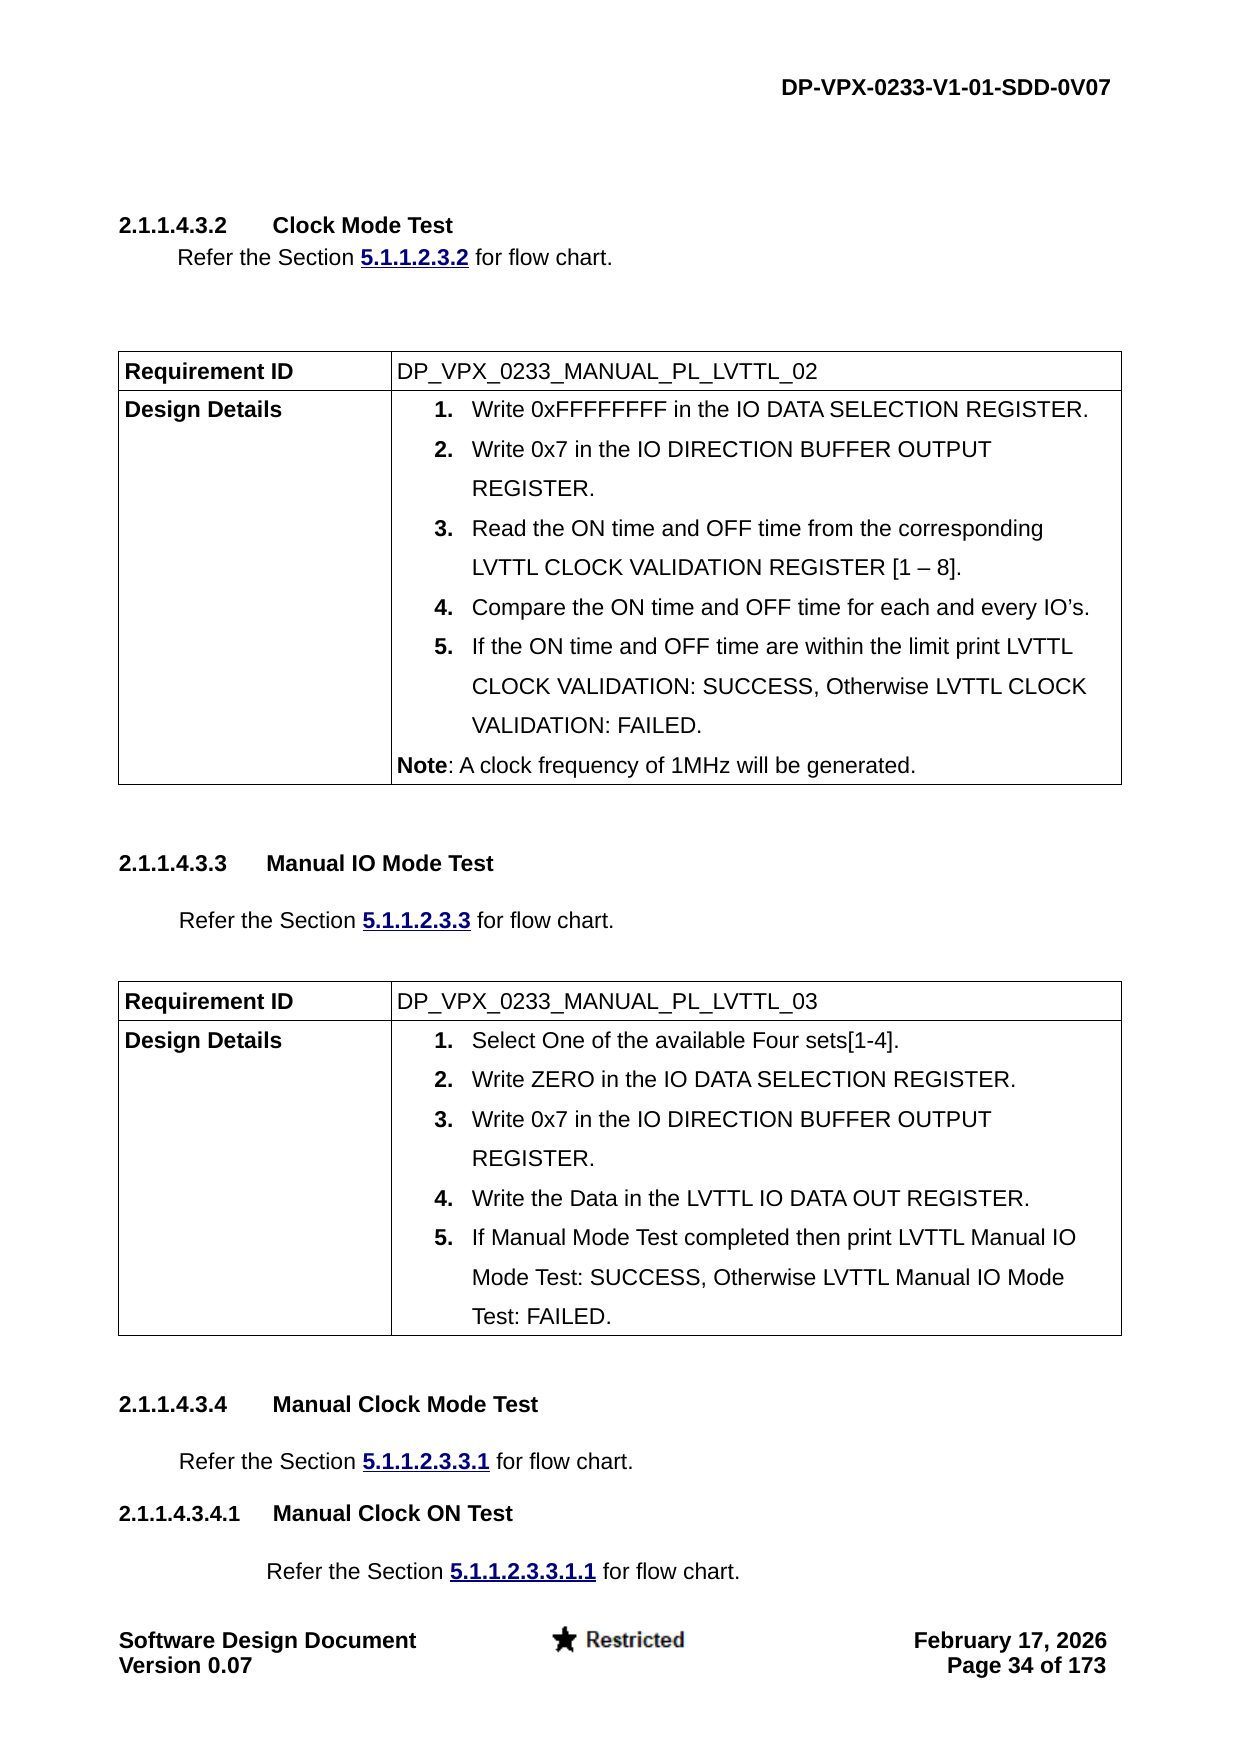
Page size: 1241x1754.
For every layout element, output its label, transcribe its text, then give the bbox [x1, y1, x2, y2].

text Refer the Section 5.1.1.2.3.3 for flow chart. [118, 907, 1122, 933]
table_header DP_VPX_0233_MANUAL_PL_LVTTL_03 [392, 982, 1121, 1020]
table_cell Select One of the available Four sets[1-4]. Write ZERO in the IO DATA SELECTION REGISTER. Write 0x7 in the IO DIRECTION BUFFER OUTPUT REGISTER. Write the Data in the LVTTL IO DATA OUT REGISTER. If Manual Mode Test completed then print LVTTL Manual IO Mode Test: SUCCESS, Otherwise LVTTL Manual IO Mode Test: FAILED. [392, 1021, 1121, 1335]
picture [542, 1617, 698, 1662]
table_header Requirement ID [119, 352, 391, 390]
table_cell Write 0xFFFFFFFF in the IO DATA SELECTION REGISTER. Write 0x7 in the IO DIRECTION BUFFER OUTPUT REGISTER. Read the ON time and OFF time from the corresponding LVTTL CLOCK VALIDATION REGISTER [1 – 8]. Compare the ON time and OFF time for each and every IO’s. If the ON time and OFF time are within the limit print LVTTL CLOCK VALIDATION: SUCCESS, Otherwise LVTTL CLOCK VALIDATION: FAILED. Note: A clock frequency of 1MHz will be generated. [392, 391, 1121, 784]
table_header DP_VPX_0233_MANUAL_PL_LVTTL_02 [392, 352, 1121, 390]
subtitle Manual Clock ON Test [118, 1504, 1122, 1526]
table_cell Design Details [119, 391, 391, 784]
text Refer the Section 5.1.1.2.3.3.1 for flow chart. [118, 1448, 1122, 1474]
table_header Requirement ID [119, 982, 391, 1020]
subtitle Clock Mode Test [118, 215, 1122, 238]
table_cell Design Details [119, 1021, 391, 1335]
text Refer the Section 5.1.1.2.3.3.1.1 for flow chart. [118, 1558, 1122, 1584]
text Refer the Section 5.1.1.2.3.2 for flow chart. [118, 244, 1122, 270]
subtitle Manual IO Mode Test [118, 853, 1122, 876]
subtitle Manual Clock Mode Test [118, 1394, 1122, 1417]
